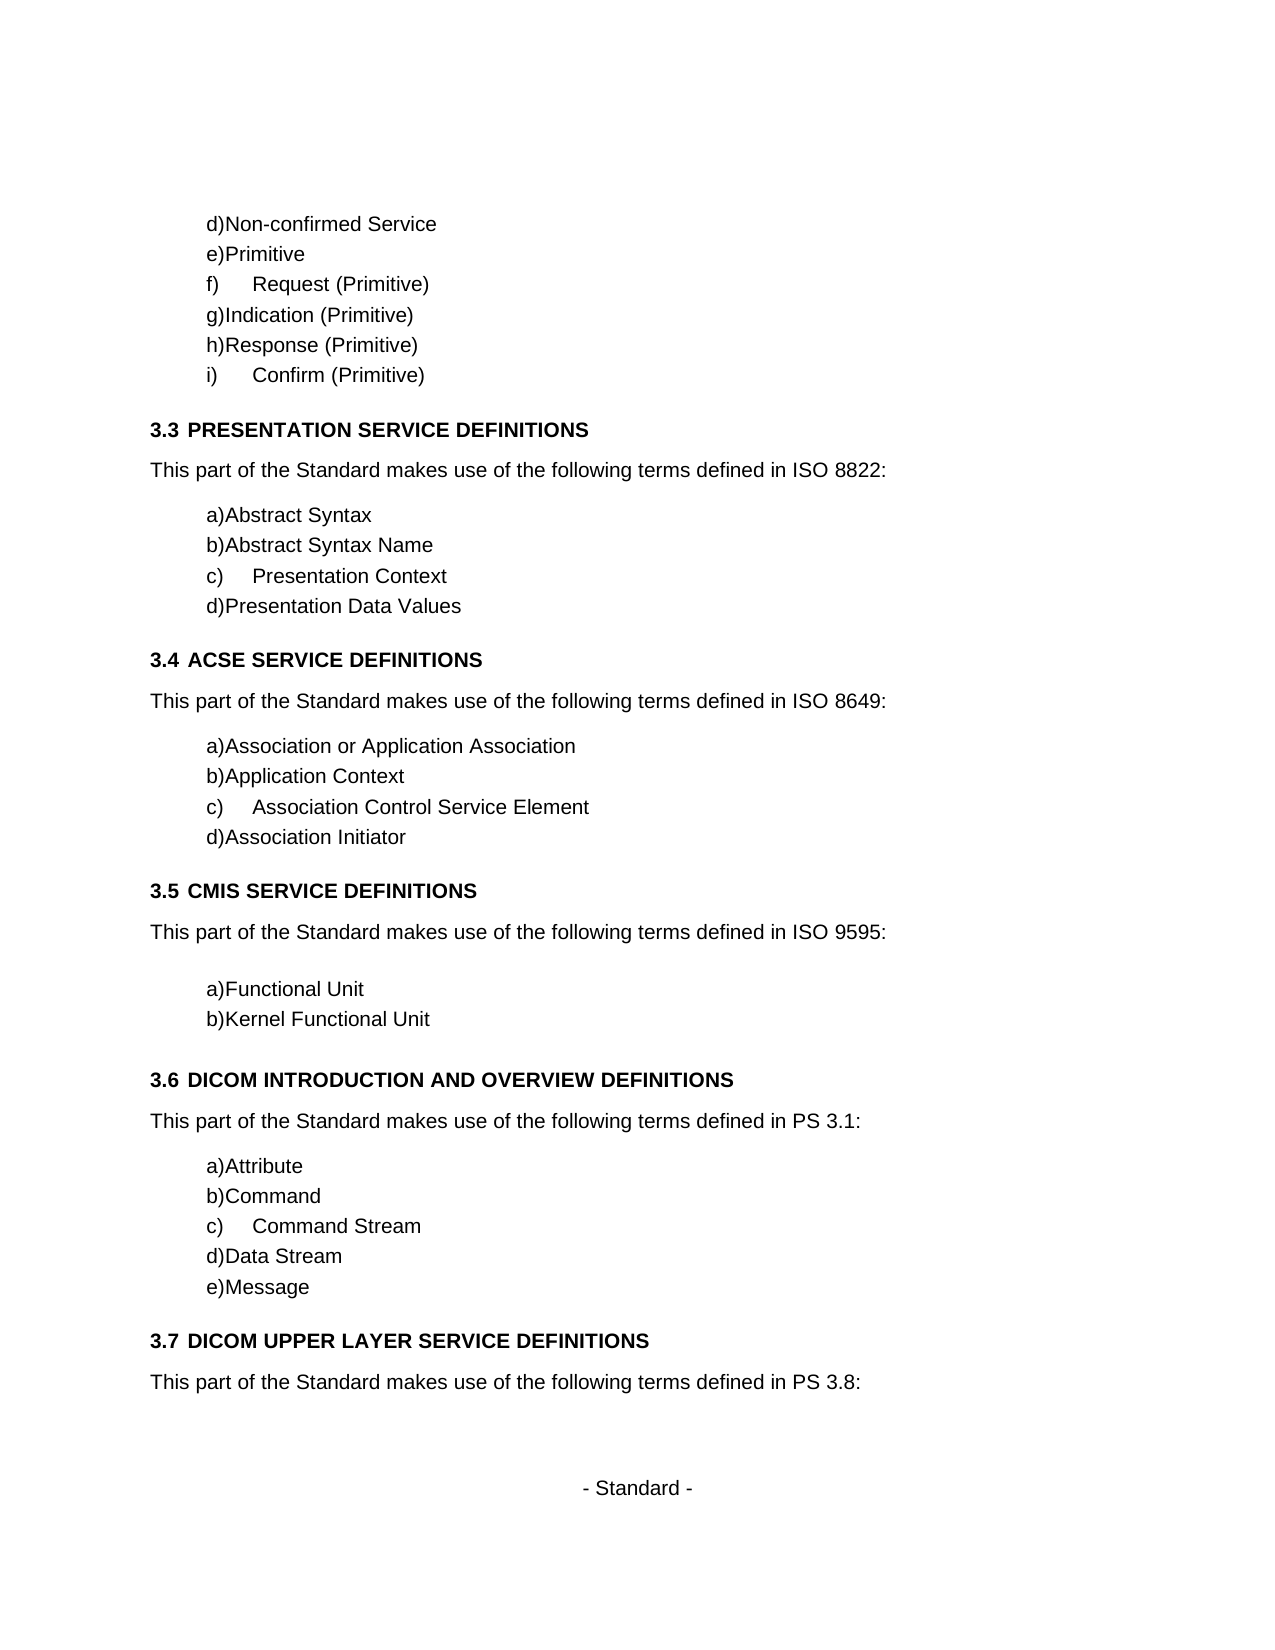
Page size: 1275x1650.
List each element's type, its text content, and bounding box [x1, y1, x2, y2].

subtitle 3.6 DICOM introduction and overview definitions [150, 1068, 1125, 1092]
text This part of the Standard makes use of the following terms defined in PS 3.1: [150, 1109, 1125, 1133]
text This part of the Standard makes use of the following terms defined in PS 3.8: [150, 1370, 1125, 1394]
text h) Response (Primitive) [206, 333, 1125, 357]
subtitle 3.5 CMIS service definitions [150, 879, 1125, 903]
text b) Command [206, 1184, 1125, 1208]
text i) Confirm (Primitive) [206, 363, 1125, 411]
subtitle 3.3 Presentation service definitions [150, 417, 1125, 442]
text f) Request (Primitive) [206, 272, 1125, 296]
text a) Attribute [206, 1153, 1125, 1178]
text d) Presentation Data Values [206, 594, 1125, 642]
text g) Indication (Primitive) [206, 302, 1125, 327]
text This part of the Standard makes use of the following terms defined in ISO 9595: [150, 920, 1125, 944]
text b) Kernel Functional Unit [206, 1007, 1125, 1031]
text c) Presentation Context [206, 564, 1125, 588]
text c) Command Stream [206, 1214, 1125, 1238]
text b) Abstract Syntax Name [206, 533, 1125, 557]
text d) Association Initiator [206, 825, 1125, 873]
text e) Primitive [206, 242, 1125, 266]
text a) Functional Unit [206, 977, 1125, 1001]
text This part of the Standard makes use of the following terms defined in ISO 8649: [150, 689, 1125, 713]
text c) Association Control Service Element [206, 795, 1125, 819]
subtitle 3.4 ACSE service definitions [150, 648, 1125, 672]
text d) Non-confirmed Service [206, 212, 1125, 236]
text a) Abstract Syntax [206, 503, 1125, 527]
text a) Association or Application Association [206, 734, 1125, 758]
text b) Application Context [206, 764, 1125, 788]
text This part of the Standard makes use of the following terms defined in ISO 8822: [150, 458, 1125, 482]
text e) Message [206, 1275, 1125, 1323]
text d) Data Stream [206, 1244, 1125, 1268]
subtitle 3.7 DICOM upper layer service definitions [150, 1329, 1125, 1353]
